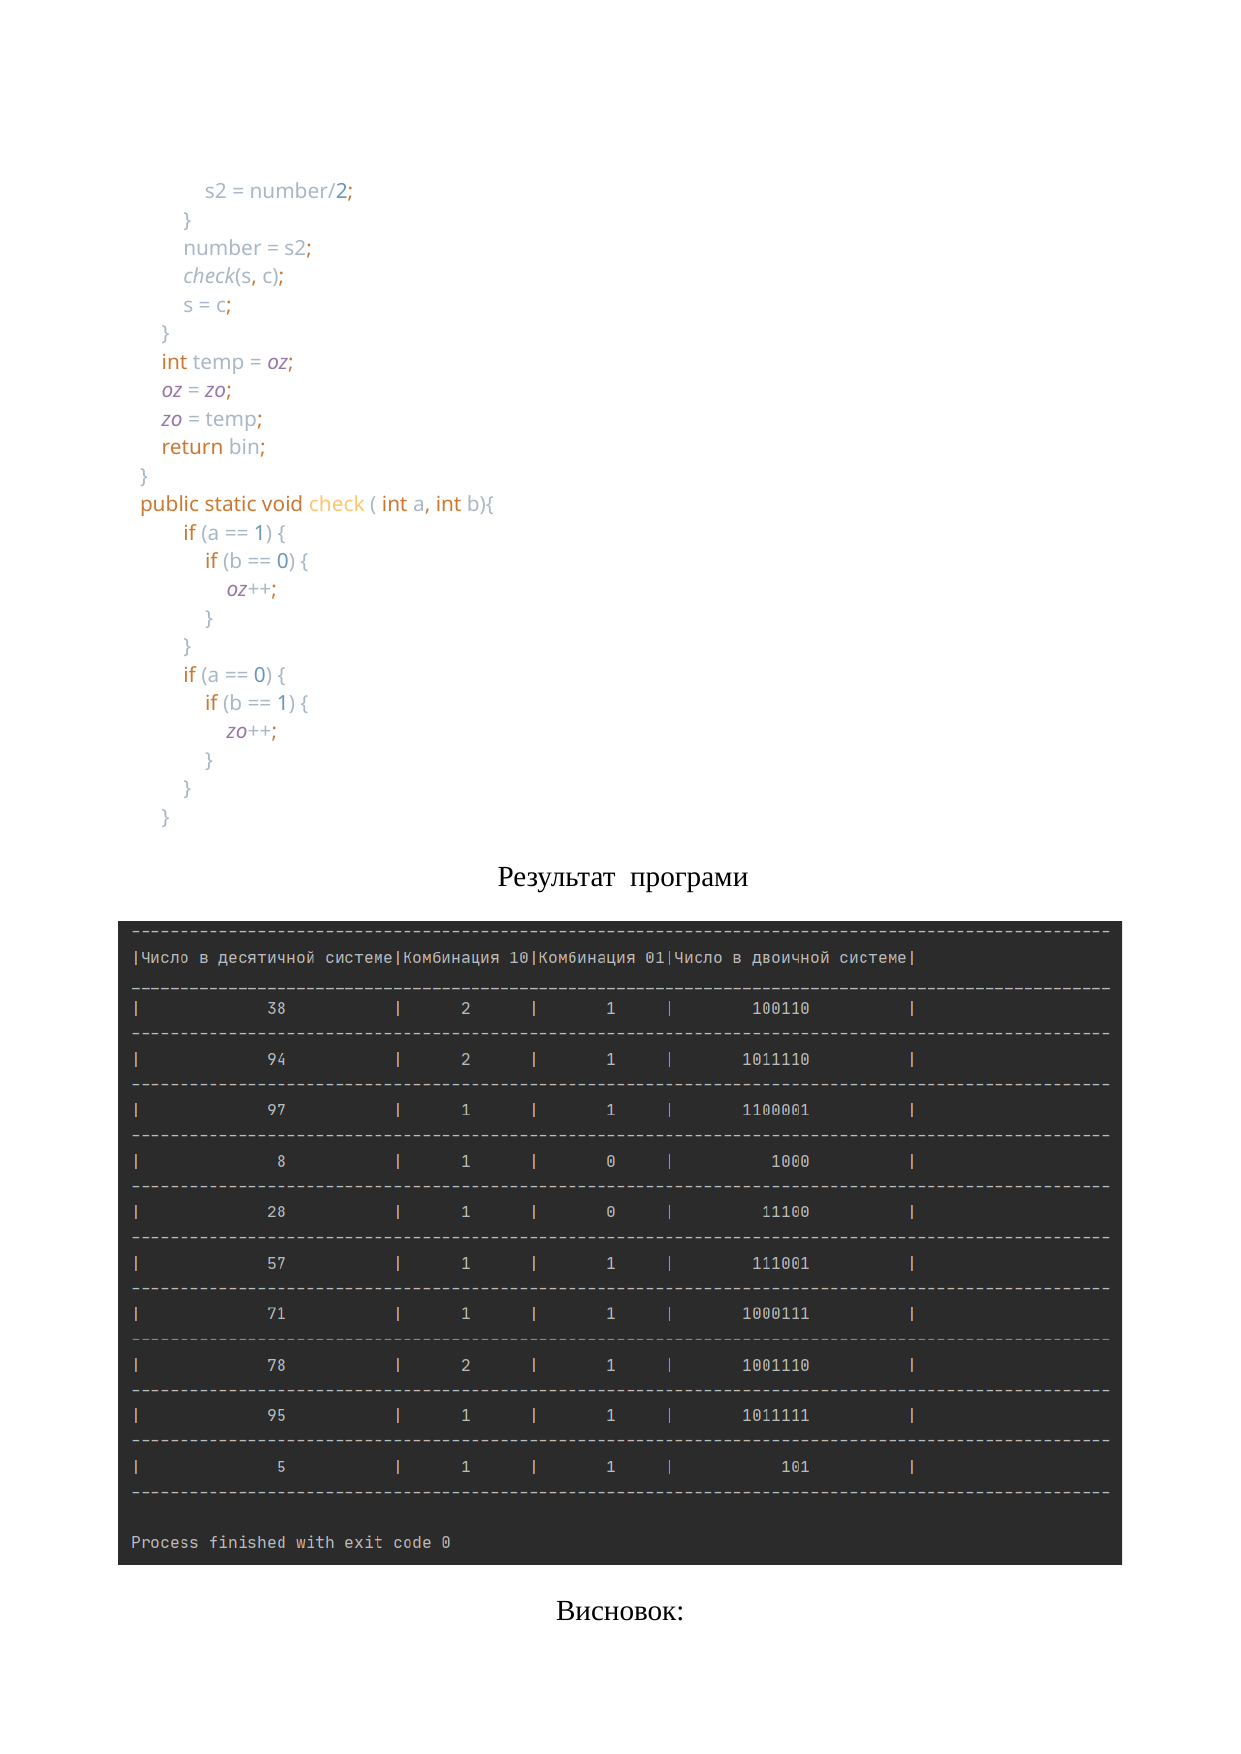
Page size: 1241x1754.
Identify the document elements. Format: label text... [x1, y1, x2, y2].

text s2 = number/2; } number = s2; check(s, c); s = c; } int temp = oz; oz = zo; zo = temp; return bin; } public static void check ( int a, int b){ if (a == 1) { if (b == 0) { oz++; } } if (a == 0) { if (b == 1) { zo++; } } } [118, 176, 1122, 859]
text Висновок: [118, 1593, 1122, 1627]
picture [118, 921, 1123, 1565]
text Результат програми [118, 859, 1122, 892]
